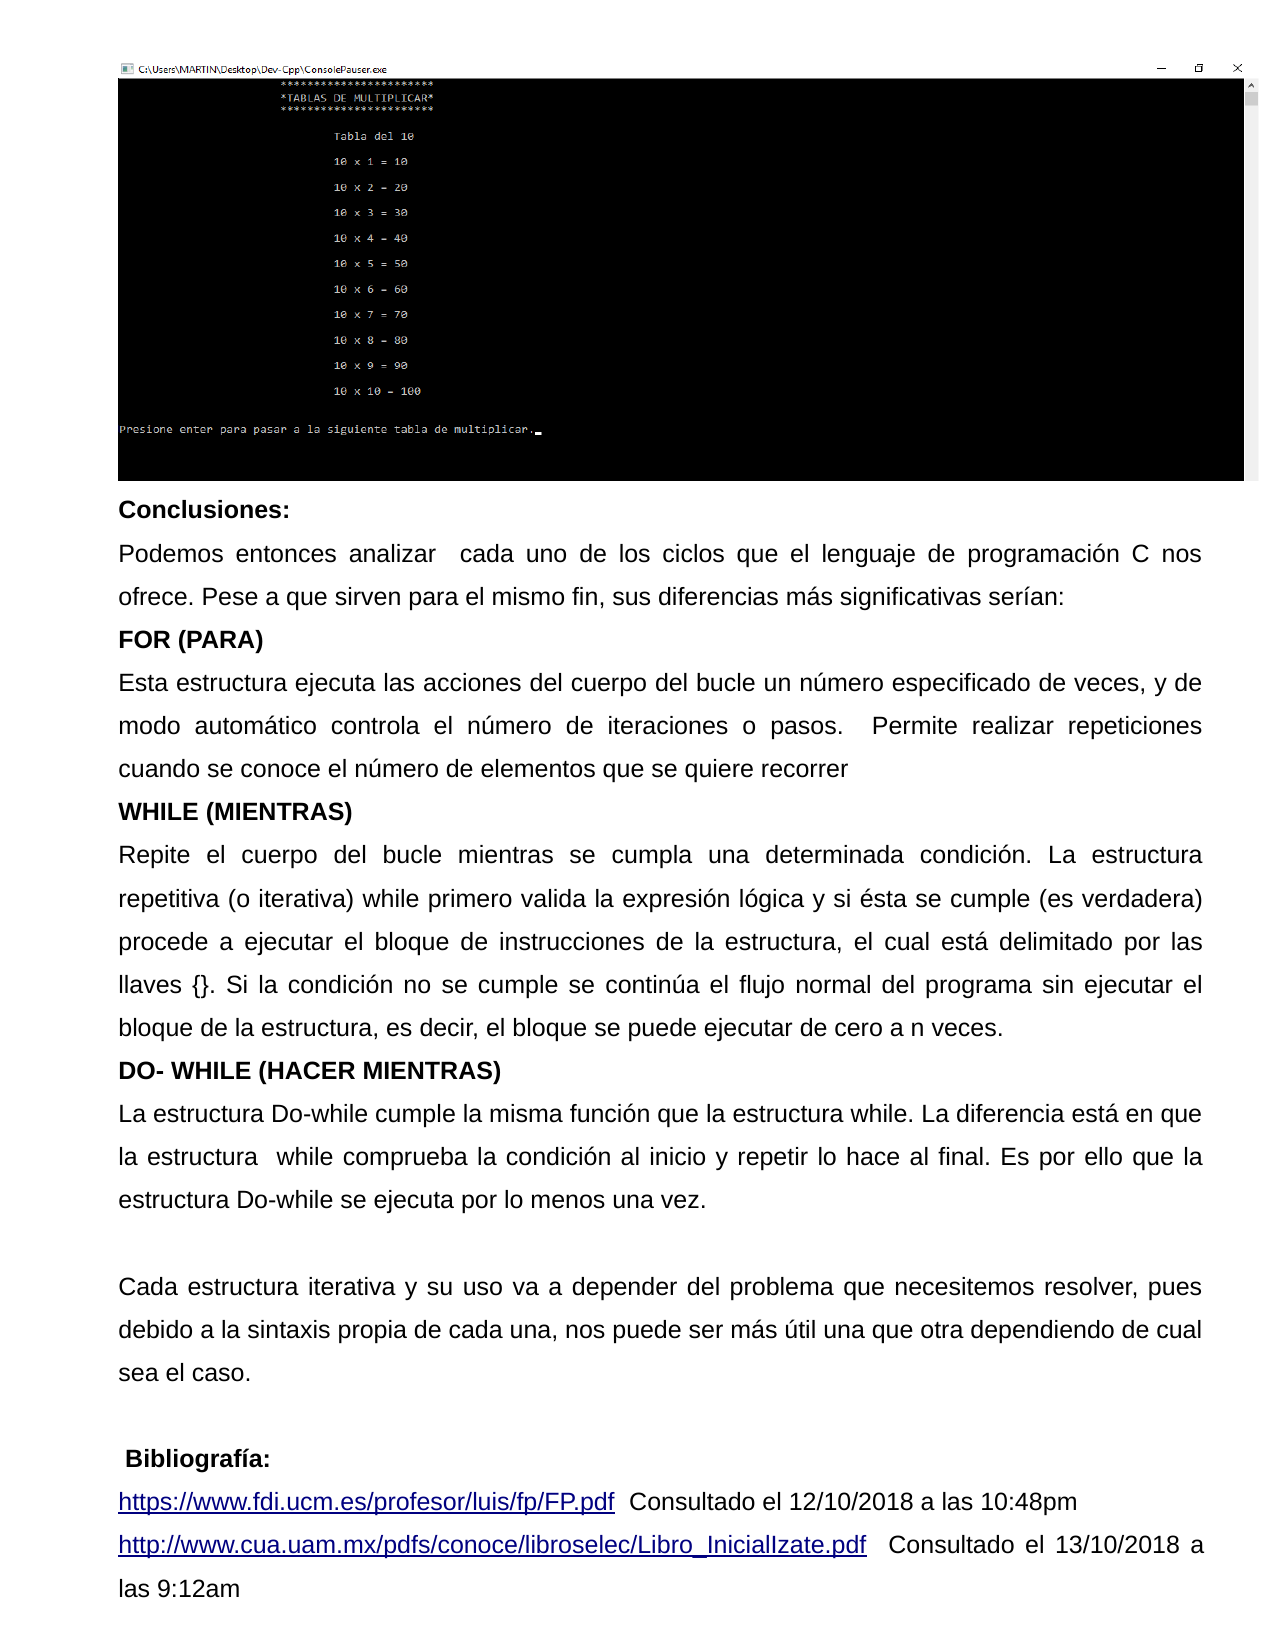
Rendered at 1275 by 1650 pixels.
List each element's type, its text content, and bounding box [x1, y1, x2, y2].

text FOR (PARA) [118, 625, 1205, 653]
text Cada estructura iterativa y su uso va a depender del problema que necesitemos resolver, pues debido a la sintaxis propia de cada una, nos puede ser más útil una que otra dependiendo de cual sea el caso. [118, 1272, 1205, 1387]
text Podemos entonces analizar cada uno de los ciclos que el lenguaje de programación C nos ofrece. Pese a que sirven para el mismo fin, sus diferencias más significativas serían: [118, 538, 1205, 610]
text WHILE (MIENTRAS) [118, 797, 1205, 826]
text Repite el cuerpo del bucle mientras se cumpla una determinada condición. La estructura repetitiva (o iterativa) while primero valida la expresión lógica y si ésta se cumple (es verdadera) procede a ejecutar el bloque de instrucciones de la estructura, el cual está delimitado por las llaves {}. Si la condición no se cumple se continúa el flujo normal del programa sin ejecutar el bloque de la estructura, es decir, el bloque se puede ejecutar de cero a n veces. [118, 840, 1205, 1042]
text La estructura Do-while cumple la misma función que la estructura while. La diferencia está en que la estructura while comprueba la condición al inicio y repetir lo hace al final. Es por ello que la estructura Do-while se ejecuta por lo menos una vez. [118, 1099, 1205, 1214]
text http://www.cua.uam.mx/pdfs/conoce/libroselec/Libro_InicialIzate.pdf Consultado el 13/10/2018 a las 9:12am [118, 1530, 1205, 1602]
text Bibliografía: [118, 1444, 1205, 1473]
text Esta estructura ejecuta las acciones del cuerpo del bucle un número especificado de veces, y de modo automático controla el número de iteraciones o pasos. Permite realizar repeticiones cuando se conoce el número de elementos que se quiere recorrer [118, 668, 1205, 783]
text Conclusiones: [118, 495, 1205, 524]
text https://www.fdi.ucm.es/profesor/luis/fp/FP.pdf Consultado el 12/10/2018 a las 10:48pm [118, 1487, 1205, 1516]
text DO- WHILE (HACER MIENTRAS) [118, 1056, 1205, 1085]
